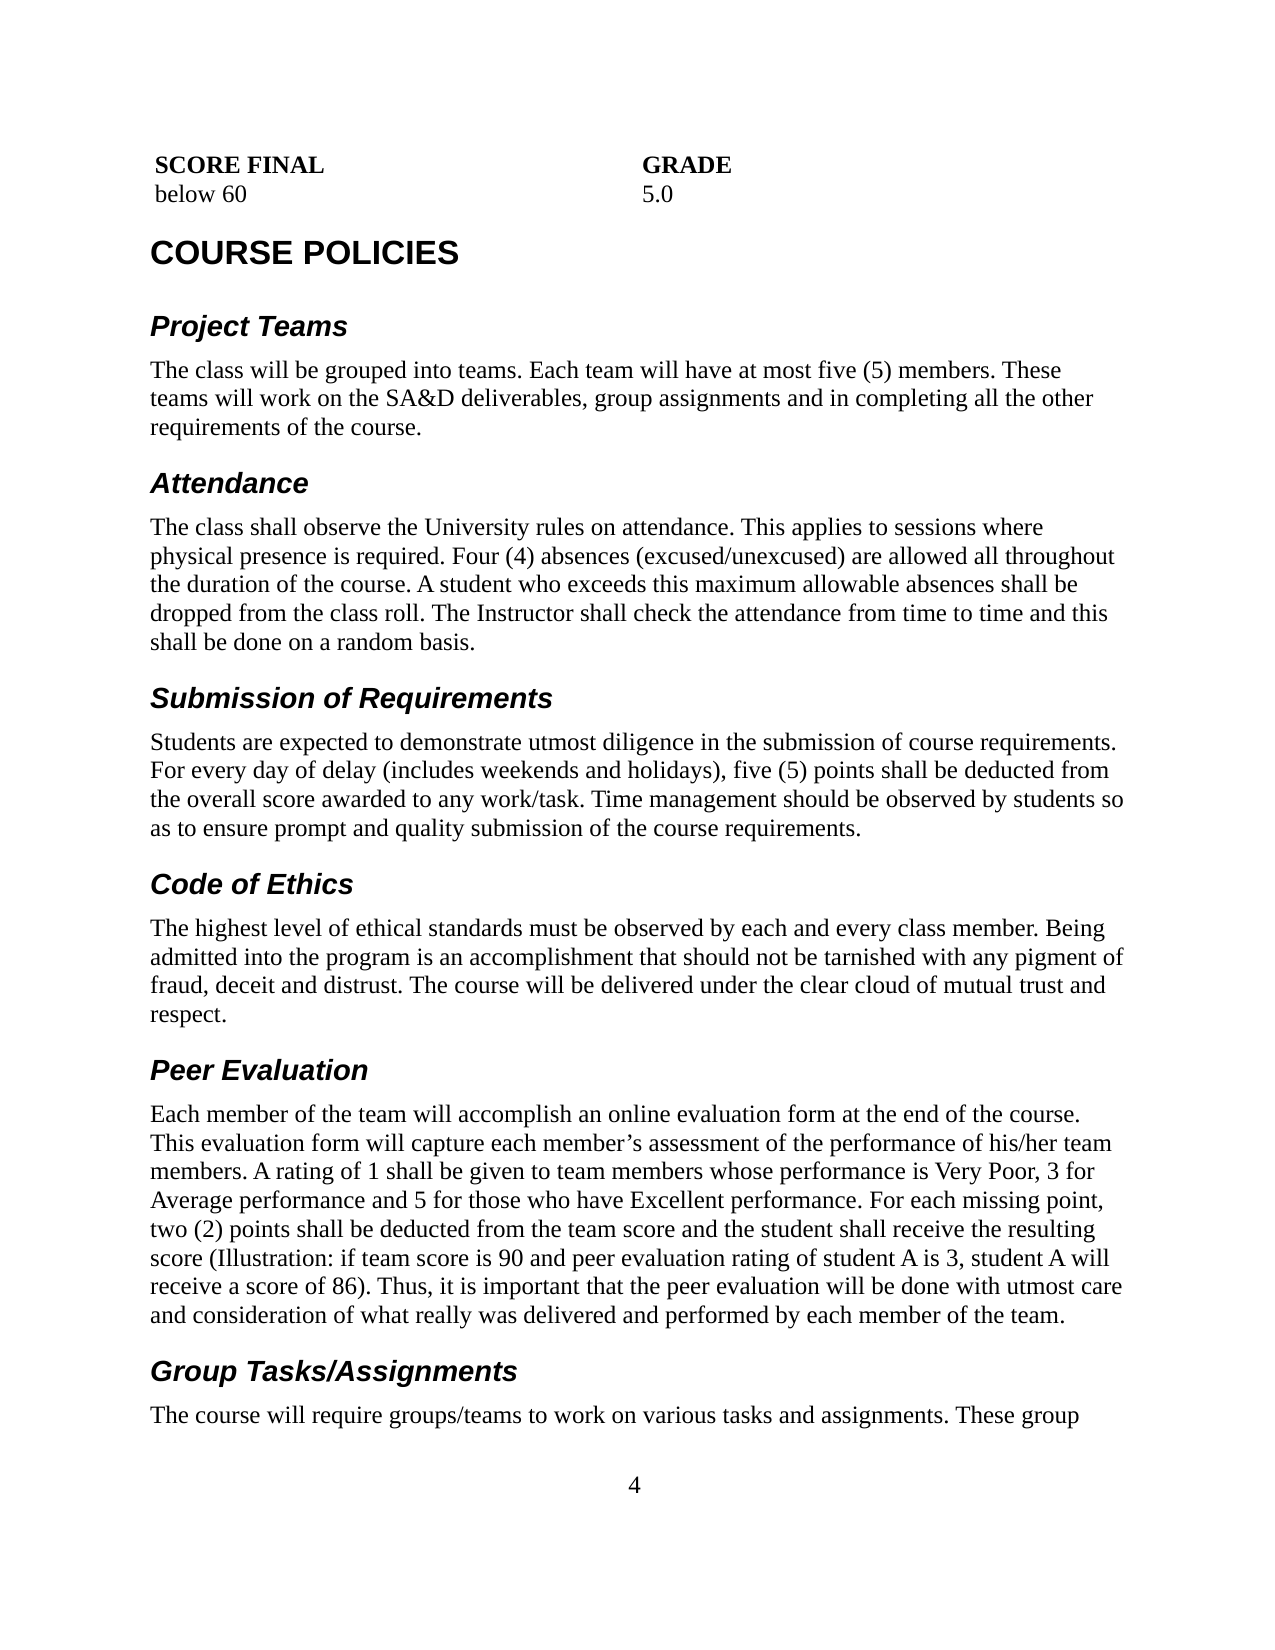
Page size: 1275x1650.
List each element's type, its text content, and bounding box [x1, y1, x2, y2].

subtitle Submission of Requirements [150, 681, 1125, 714]
text The highest level of ethical standards must be observed by each and every class member. Being admitted into the program is an accomplishment that should not be tarnished with any pigment of fraud, deceit and distrust. The course will be delivered under the clear cloud of mutual trust and respect. [150, 913, 1125, 1028]
subtitle Project Teams [150, 309, 1125, 342]
table_header GRADE [638, 150, 1125, 179]
table_cell 5.0 [638, 179, 1125, 207]
text The class shall observe the University rules on attendance. This applies to sessions where physical presence is required. Four (4) absences (excused/unexcused) are allowed all throughout the duration of the course. A student who exceeds this maximum allowable absences shall be dropped from the class roll. The Instructor shall check the attendance from time to time and this shall be done on a random basis. [150, 512, 1125, 656]
subtitle Attendance [150, 466, 1125, 499]
subtitle Peer Evaluation [150, 1053, 1125, 1086]
subtitle COURSE POLICIES [150, 232, 1125, 271]
table_cell below 60 [150, 179, 637, 207]
subtitle Code of Ethics [150, 867, 1125, 900]
text Students are expected to demonstrate utmost diligence in the submission of course requirements. For every day of delay (includes weekends and holidays), five (5) points shall be deducted from the overall score awarded to any work/task. Time management should be observed by students so as to ensure prompt and quality submission of the course requirements. [150, 727, 1125, 842]
text Each member of the team will accomplish an online evaluation form at the end of the course. This evaluation form will capture each member’s assessment of the performance of his/her team members. A rating of 1 shall be given to team members whose performance is Very Poor, 3 for Average performance and 5 for those who have Excellent performance. For each missing point, two (2) points shall be deducted from the team score and the student shall receive the resulting score (Illustration: if team score is 90 and peer evaluation rating of student A is 3, student A will receive a score of 86). Thus, it is important that the peer evaluation will be done with utmost care and consideration of what really was delivered and performed by each member of the team. [150, 1099, 1125, 1329]
text The course will require groups/teams to work on various tasks and assignments. These group [150, 1400, 1125, 1429]
subtitle Group Tasks/Assignments [150, 1354, 1125, 1387]
table_header SCORE FINAL [150, 150, 637, 179]
text The class will be grouped into teams. Each team will have at most five (5) members. These teams will work on the SA&D deliverables, group assignments and in completing all the other requirements of the course. [150, 355, 1125, 441]
